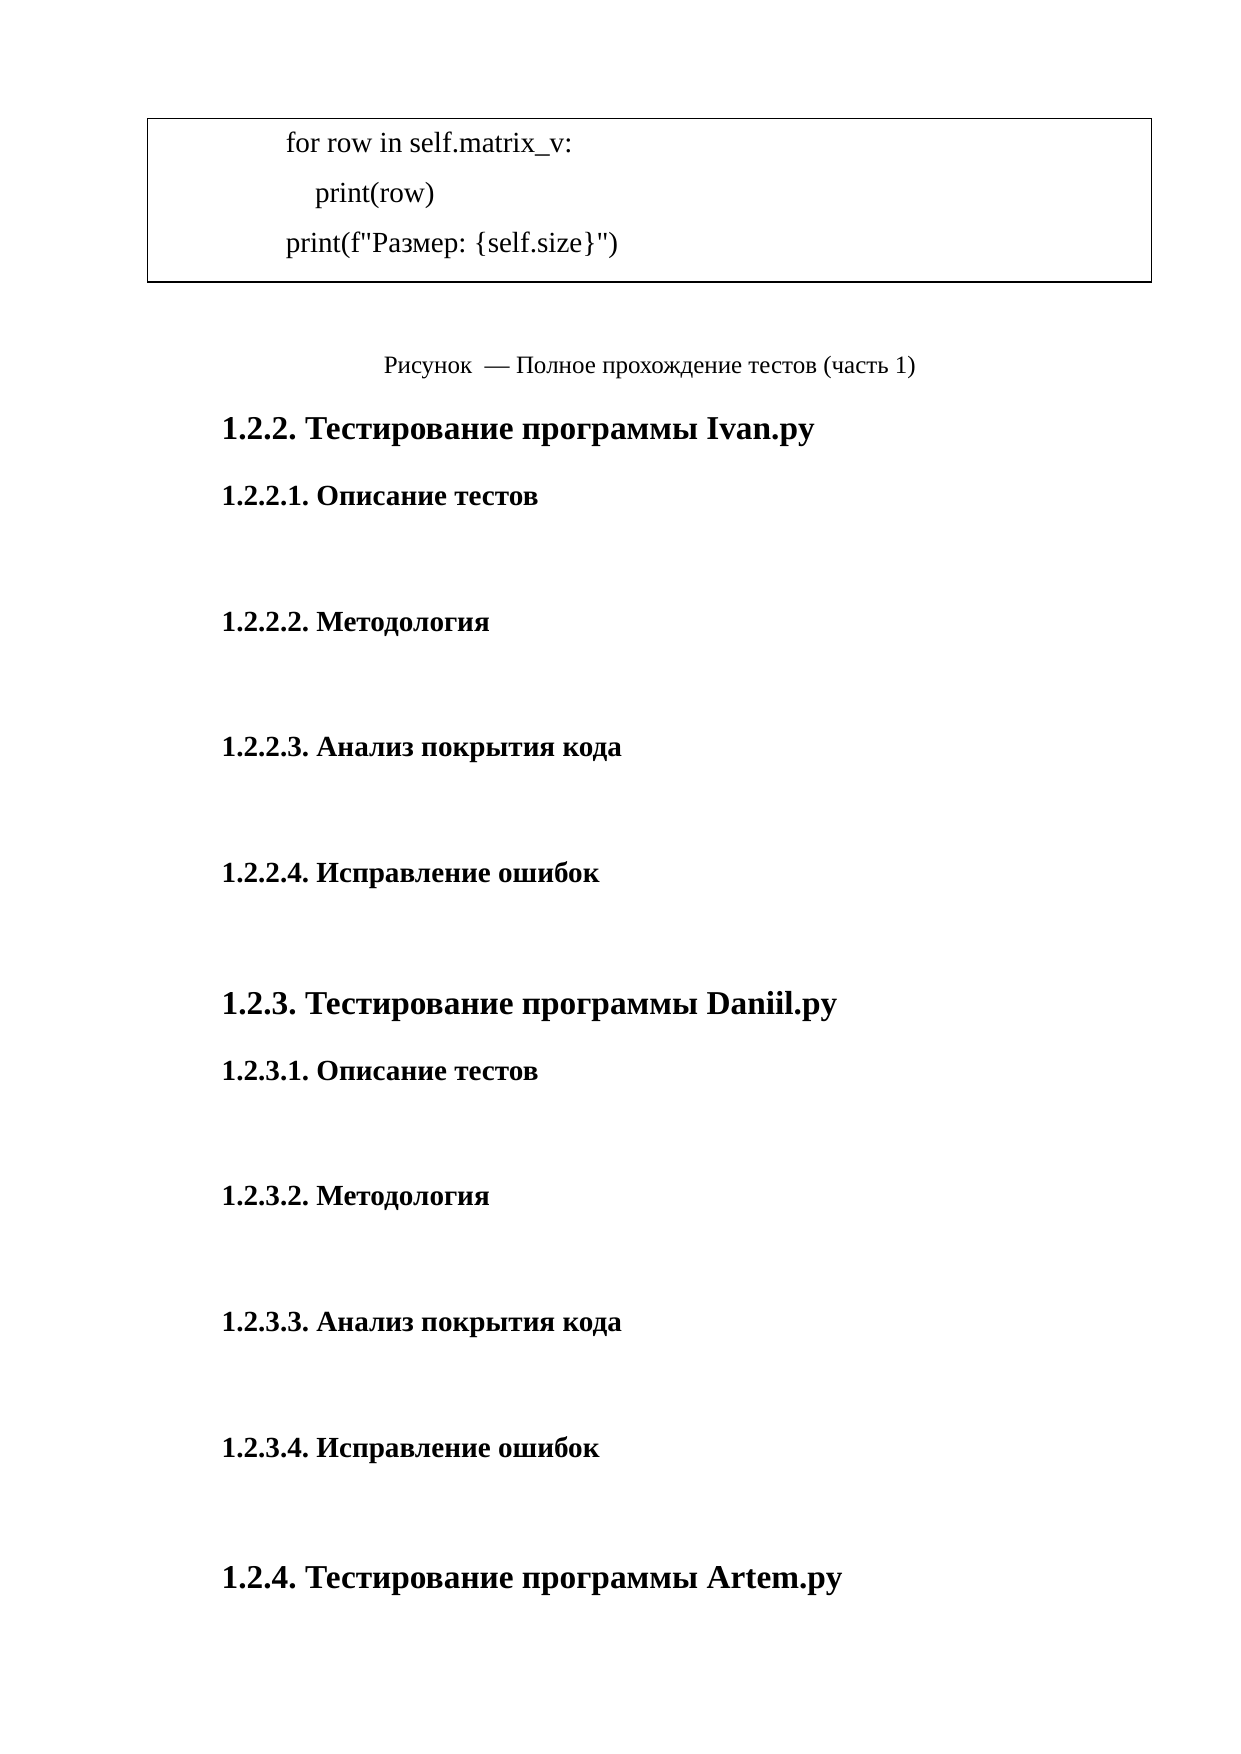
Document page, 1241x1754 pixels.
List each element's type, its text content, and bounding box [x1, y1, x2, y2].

table_header for row in self.matrix_v: print(row) print(f"Размер: {self.size}") [148, 119, 1151, 281]
subtitle Исправление ошибок [148, 855, 1152, 889]
subtitle Методология [148, 1178, 1152, 1212]
subtitle Описание тестов [148, 1053, 1152, 1086]
subtitle Тестирование программы Ivan.py [148, 408, 1152, 447]
subtitle Анализ покрытия кода [148, 1304, 1152, 1338]
subtitle Исправление ошибок [148, 1430, 1152, 1463]
subtitle Тестирование программы Artem.py [148, 1557, 1152, 1596]
subtitle Методология [148, 604, 1152, 637]
text Рисунок ― Полное прохождение тестов (часть 1) [148, 351, 1152, 379]
subtitle Анализ покрытия кода [148, 729, 1152, 763]
subtitle Тестирование программы Daniil.py [148, 983, 1152, 1021]
subtitle Описание тестов [148, 478, 1152, 512]
